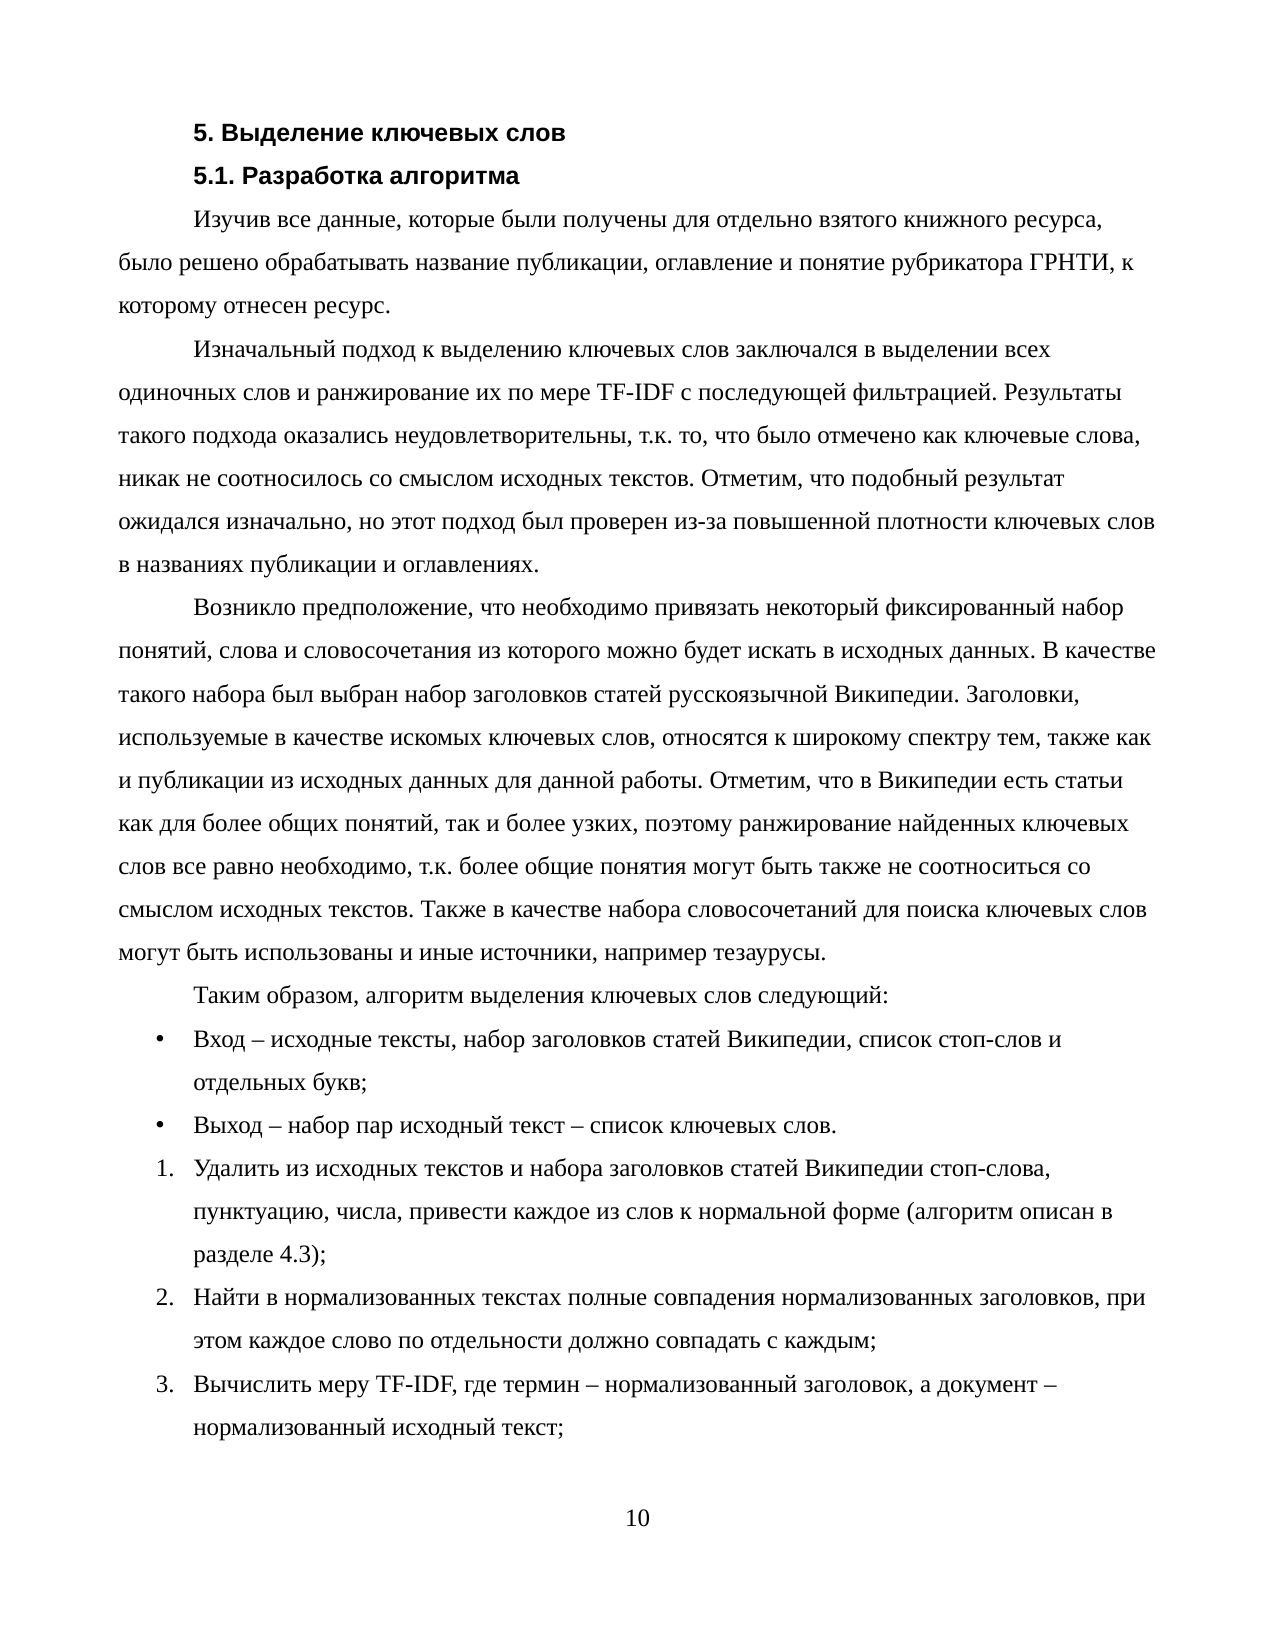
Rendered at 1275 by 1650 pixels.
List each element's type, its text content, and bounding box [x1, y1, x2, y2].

text Таким образом, алгоритм выделения ключевых слов следующий: [118, 981, 1157, 1009]
list Выход – набор пар исходный текст – список ключевых слов. [156, 1110, 1157, 1139]
list Удалить из исходных текстов и набора заголовков статей Википедии стоп-слова, пунктуацию, числа, привести каждое из слов к нормальной форме (алгоритм описан в разделе 4.3); [156, 1153, 1157, 1268]
list Вход – исходные тексты, набор заголовков статей Википедии, список стоп-слов и отдельных букв; [156, 1024, 1157, 1096]
list Вычислить меру TF-IDF, где термин – нормализованный заголовок, а документ – нормализованный исходный текст; [156, 1369, 1157, 1441]
subtitle 5.1. Разработка алгоритма [118, 161, 1157, 190]
text Возникло предположение, что необходимо привязать некоторый фиксированный набор понятий, слова и словосочетания из которого можно будет искать в исходных данных. В качестве такого набора был выбран набор заголовков статей русскоязычной Википедии. Заголовки, используемые в качестве искомых ключевых слов, относятся к широкому спектру тем, также как и публикации из исходных данных для данной работы. Отметим, что в Википедии есть статьи как для более общих понятий, так и более узких, поэтому ранжирование найденных ключевых слов все равно необходимо, т.к. более общие понятия могут быть также не соотноситься со смыслом исходных текстов. Также в качестве набора словосочетаний для поиска ключевых слов могут быть использованы и иные источники, например тезаурусы. [118, 592, 1157, 966]
list Найти в нормализованных текстах полные совпадения нормализованных заголовков, при этом каждое слово по отдельности должно совпадать с каждым; [156, 1282, 1157, 1354]
subtitle 5. Выделение ключевых слов [118, 118, 1157, 147]
text Изначальный подход к выделению ключевых слов заключался в выделении всех одиночных слов и ранжирование их по мере TF-IDF с последующей фильтрацией. Результаты такого подхода оказались неудовлетворительны, т.к. то, что было отмечено как ключевые слова, никак не соотносилось со смыслом исходных текстов. Отметим, что подобный результат ожидался изначально, но этот подход был проверен из-за повышенной плотности ключевых слов в названиях публикации и оглавлениях. [118, 334, 1157, 578]
text Изучив все данные, которые были получены для отдельно взятого книжного ресурса, было решено обрабатывать название публикации, оглавление и понятие рубрикатора ГРНТИ, к которому отнесен ресурс. [118, 204, 1157, 319]
